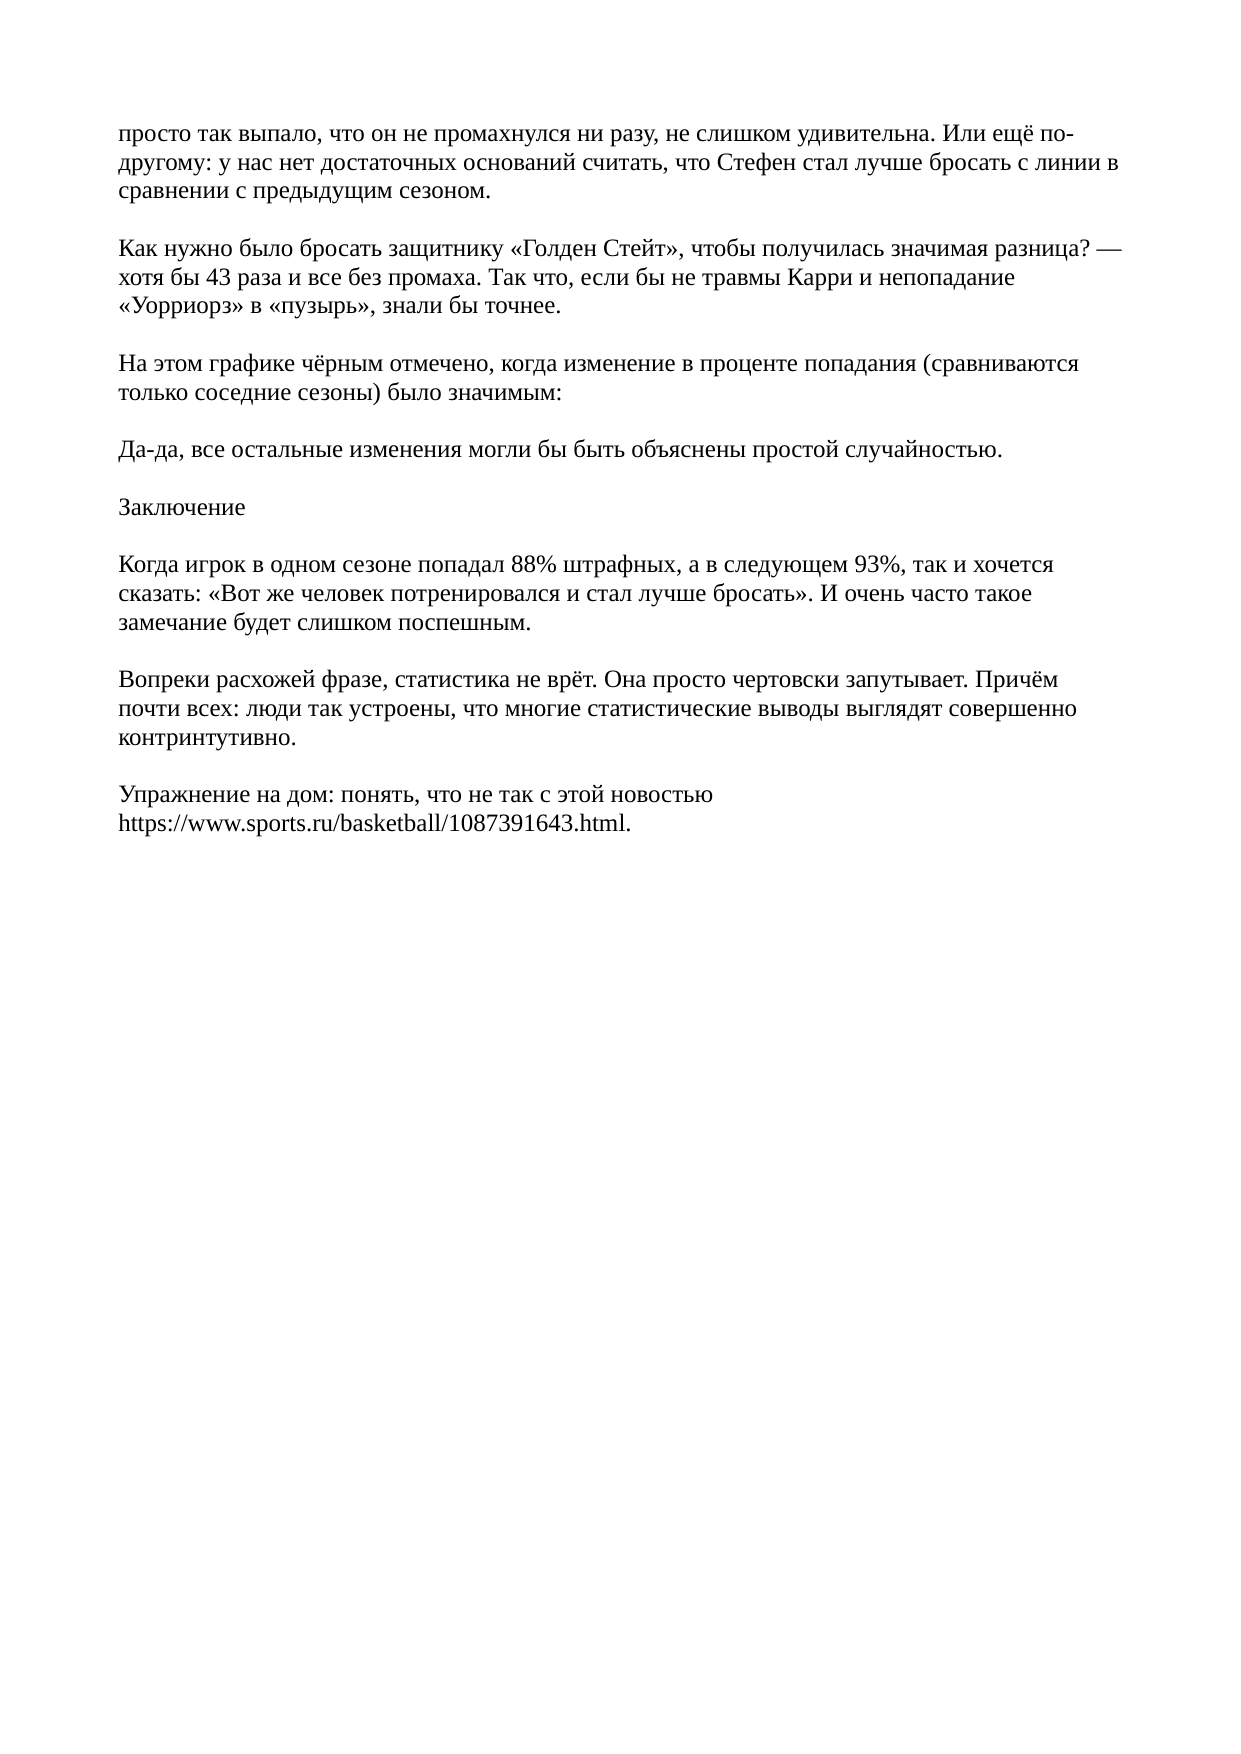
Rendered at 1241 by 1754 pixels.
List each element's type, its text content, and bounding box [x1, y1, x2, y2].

text просто так выпало, что он не промахнулся ни разу, не слишком удивительна. Или ещё по-другому: у нас нет достаточных оснований считать, что Стефен стал лучше бросать с линии в сравнении с предыдущим сезоном. [118, 118, 1122, 204]
text Упражнение на дом: понять, что не так с этой новостью https://www.sports.ru/basketball/1087391643.html. [118, 779, 1122, 837]
text Вопреки расхожей фразе, статистика не врёт. Она просто чертовски запутывает. Причём почти всех: люди так устроены, что многие статистические выводы выглядят совершенно контринтутивно. [118, 664, 1122, 751]
text Когда игрок в одном сезоне попадал 88% штрафных, а в следующем 93%, так и хочется сказать: «Вот же человек потренировался и стал лучше бросать». И очень часто такое замечание будет слишком поспешным. [118, 549, 1122, 636]
text Как нужно было бросать защитнику «Голден Стейт», чтобы получилась значимая разница? — хотя бы 43 раза и все без промаха. Так что, если бы не травмы Карри и непопадание «Уорриорз» в «пузырь», знали бы точнее. [118, 233, 1122, 319]
text Да-да, все остальные изменения могли бы быть объяснены простой случайностью. [118, 434, 1122, 463]
text На этом графике чёрным отмечено, когда изменение в проценте попадания (сравниваются только соседние сезоны) было значимым: [118, 348, 1122, 406]
text Заключение [118, 492, 1122, 521]
